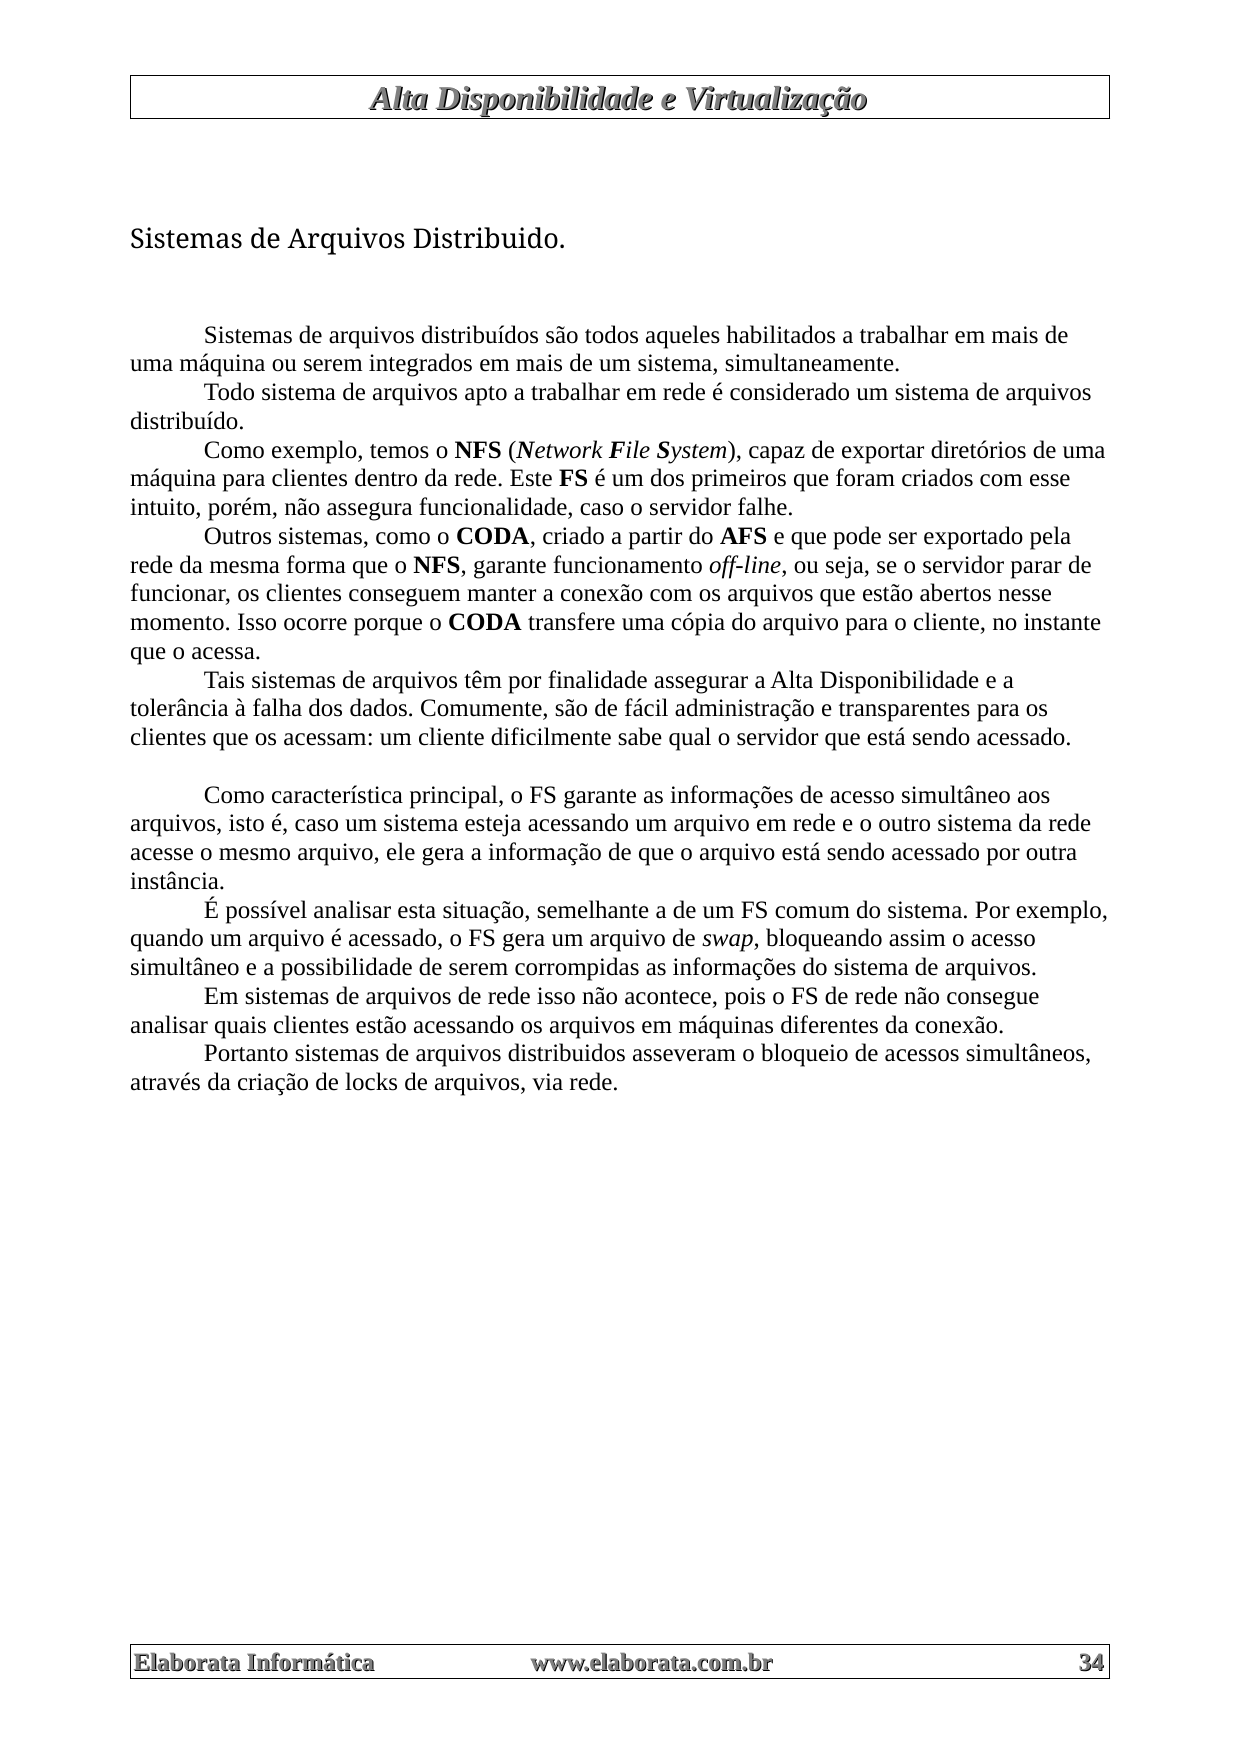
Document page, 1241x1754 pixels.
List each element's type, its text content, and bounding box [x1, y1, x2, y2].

text Em sistemas de arquivos de rede isso não acontece, pois o FS de rede não consegue analisar quais clientes estão acessando os arquivos em máquinas diferentes da conexão. [130, 981, 1110, 1038]
text Como característica principal, o FS garante as informações de acesso simultâneo aos arquivos, isto é, caso um sistema esteja acessando um arquivo em rede e o outro sistema da rede acesse o mesmo arquivo, ele gera a informação de que o arquivo está sendo acessado por outra instância. [130, 780, 1110, 895]
subtitle Sistemas de Arquivos Distribuido. [130, 219, 1110, 256]
text Sistemas de arquivos distribuídos são todos aqueles habilitados a trabalhar em mais de uma máquina ou serem integrados em mais de um sistema, simultaneamente. [130, 320, 1110, 377]
text Portanto sistemas de arquivos distribuidos asseveram o bloqueio de acessos simultâneos, através da criação de locks de arquivos, via rede. [130, 1038, 1110, 1096]
text Todo sistema de arquivos apto a trabalhar em rede é considerado um sistema de arquivos distribuído. [130, 377, 1110, 435]
text Como exemplo, temos o NFS (Network File System), capaz de exportar diretórios de uma máquina para clientes dentro da rede. Este FS é um dos primeiros que foram criados com esse intuito, porém, não assegura funcionalidade, caso o servidor falhe. [130, 435, 1110, 521]
text É possível analisar esta situação, semelhante a de um FS comum do sistema. Por exemplo, quando um arquivo é acessado, o FS gera um arquivo de swap, bloqueando assim o acesso simultâneo e a possibilidade de serem corrompidas as informações do sistema de arquivos. [130, 895, 1110, 981]
text Outros sistemas, como o CODA, criado a partir do AFS e que pode ser exportado pela rede da mesma forma que o NFS, garante funcionamento off-line, ou seja, se o servidor parar de funcionar, os clientes conseguem manter a conexão com os arquivos que estão abertos nesse momento. Isso ocorre porque o CODA transfere uma cópia do arquivo para o cliente, no instante que o acessa. [130, 521, 1110, 665]
text Tais sistemas de arquivos têm por finalidade assegurar a Alta Disponibilidade e a tolerância à falha dos dados. Comumente, são de fácil administração e transparentes para os clientes que os acessam: um cliente dificilmente sabe qual o servidor que está sendo acessado. [130, 665, 1110, 751]
